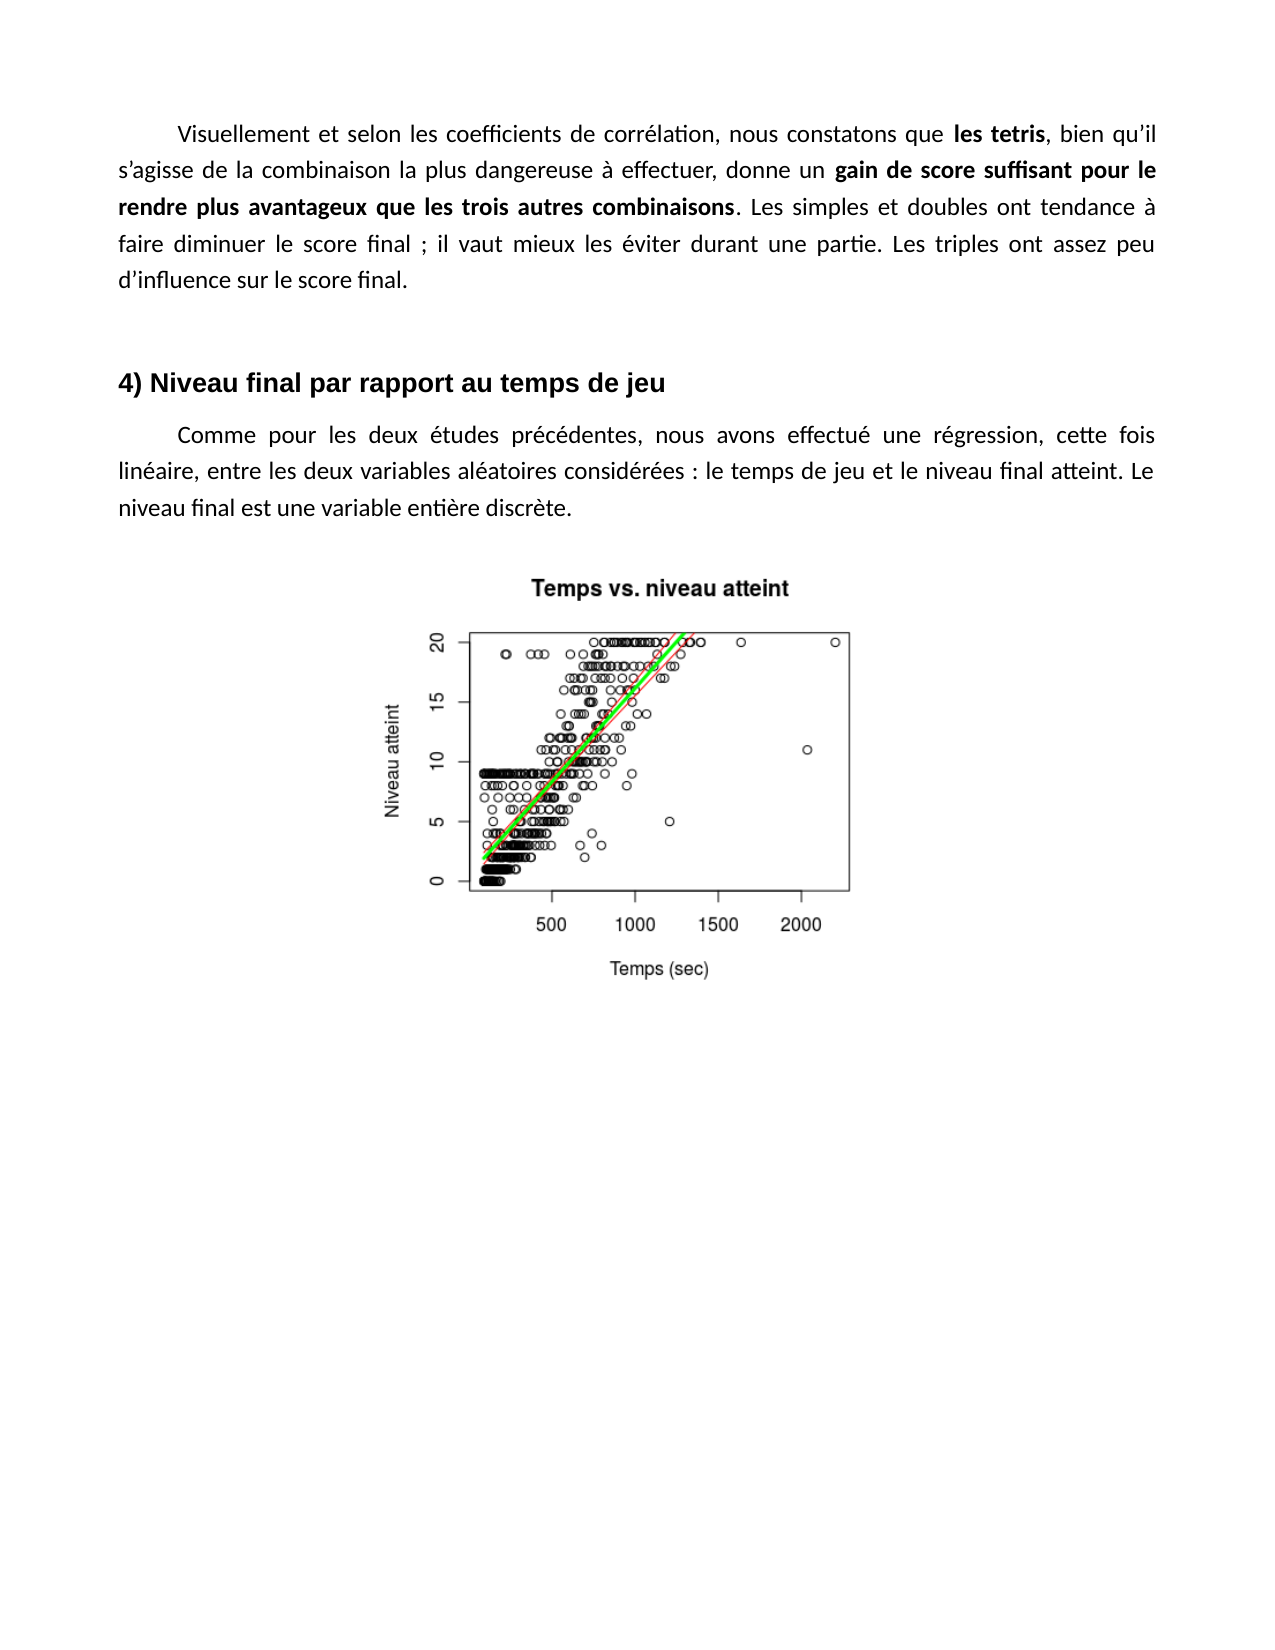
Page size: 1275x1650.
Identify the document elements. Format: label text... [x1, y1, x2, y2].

text Visuellement et selon les coefficients de corrélation, nous constatons que les tetris, bien qu’il s’agisse de la combinaison la plus dangereuse à effectuer, donne un gain de score suffisant pour le rendre plus avantageux que les trois autres combinaisons. Les simples et doubles ont tendance à faire diminuer le score final ; il vaut mieux les éviter durant une partie. Les triples ont assez peu d’influence sur le score final. [118, 118, 1157, 295]
picture [379, 543, 896, 1004]
text 4) Niveau final par rapport au temps de jeu [118, 367, 1157, 398]
text Comme pour les deux études précédentes, nous avons effectué une régression, cette fois linéaire, entre les deux variables aléatoires considérées : le temps de jeu et le niveau final atteint. Le niveau final est une variable entière discrète. [118, 419, 1157, 522]
